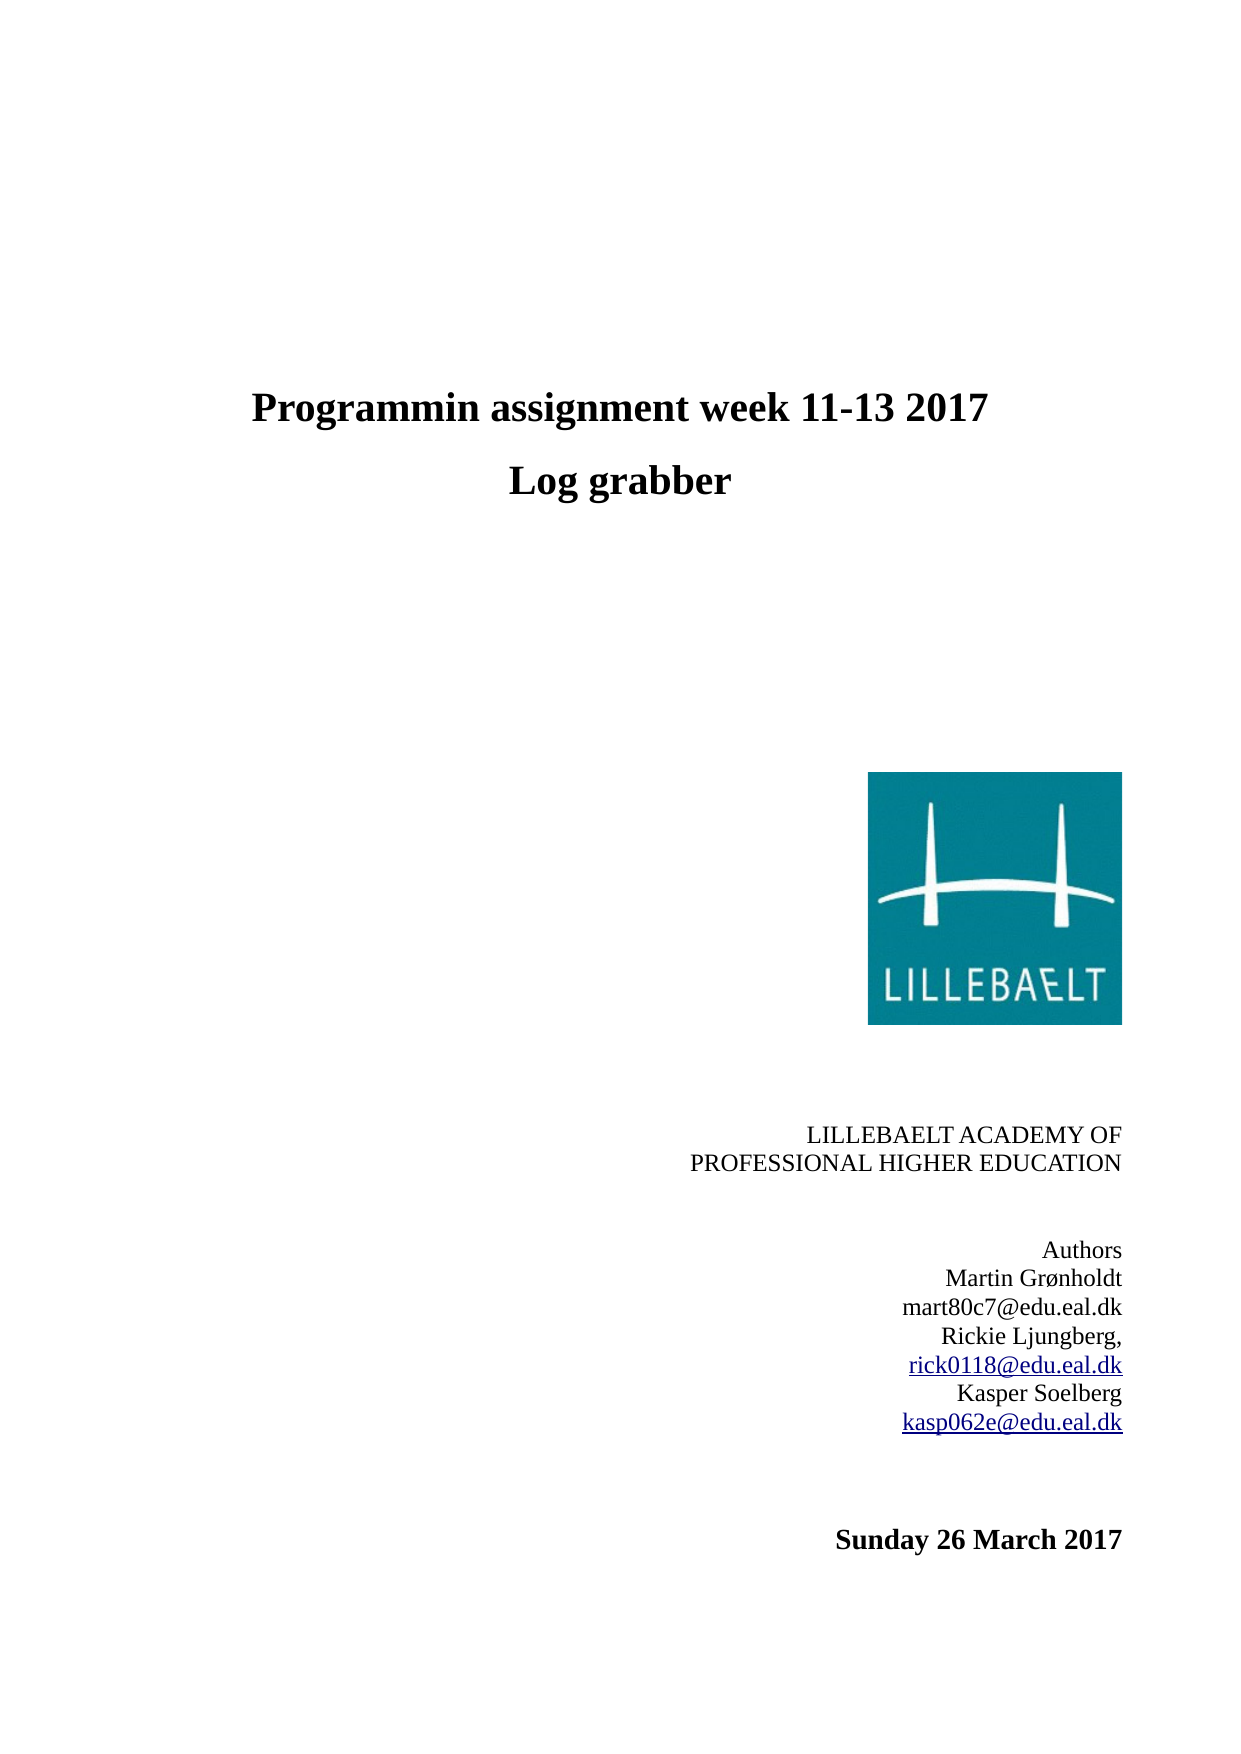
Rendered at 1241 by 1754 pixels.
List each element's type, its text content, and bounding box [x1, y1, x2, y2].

text Sunday 26 March 2017 [118, 1522, 1122, 1556]
text LILLEBAELT ACADEMY OF [118, 1120, 1122, 1148]
text Martin Grønholdt [118, 1263, 1122, 1292]
text kasp062e@edu.eal.dk [118, 1407, 1122, 1436]
text Authors [118, 1235, 1122, 1263]
picture [867, 772, 1123, 1025]
text mart80c7@edu.eal.dk [118, 1292, 1122, 1321]
title Programmin assignment week 11-13 2017 [118, 383, 1122, 431]
text rick0118@edu.eal.dk [118, 1350, 1122, 1378]
text Rickie Ljungberg, [118, 1321, 1122, 1350]
title Log grabber [118, 456, 1122, 503]
text Kasper Soelberg [118, 1378, 1122, 1407]
text PROFESSIONAL HIGHER EDUCATION [118, 1148, 1122, 1177]
